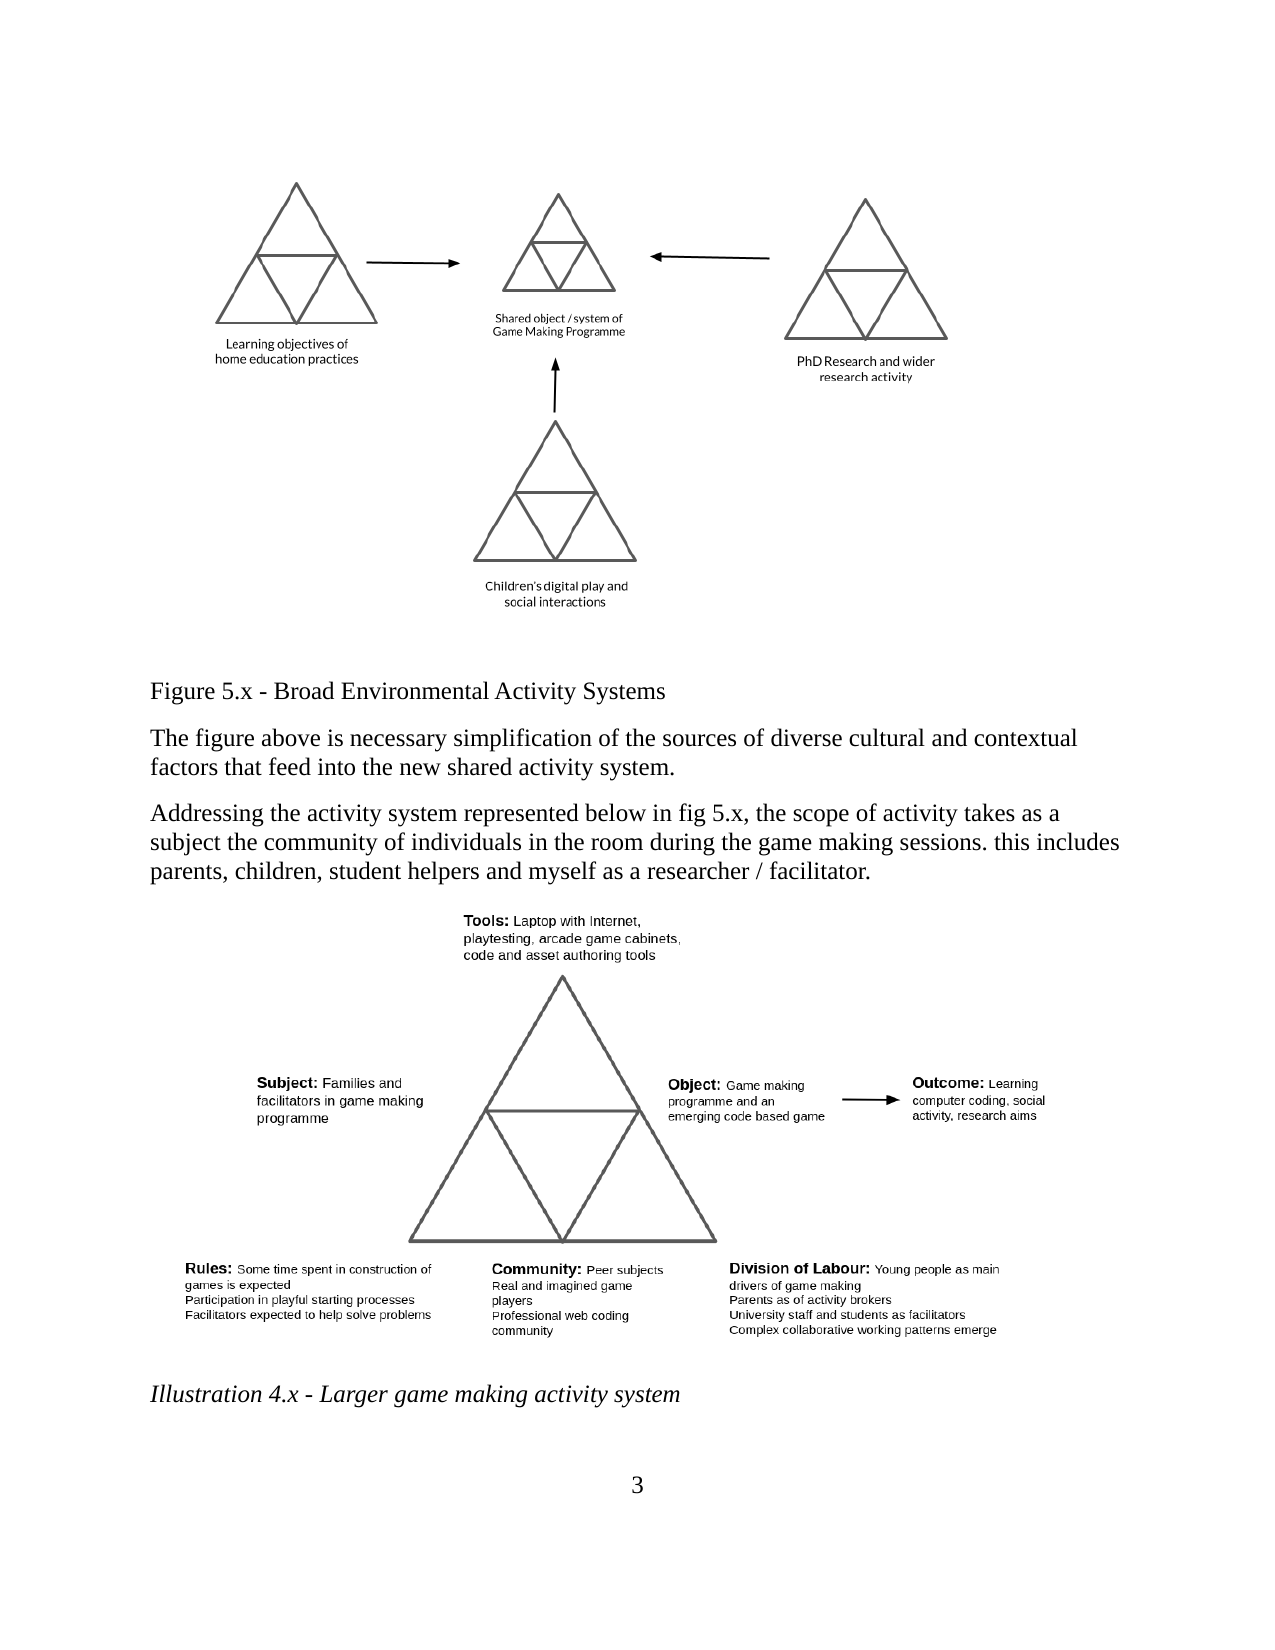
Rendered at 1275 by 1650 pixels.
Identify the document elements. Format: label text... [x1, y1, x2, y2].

picture [150, 150, 1077, 671]
text The figure above is necessary simplification of the sources of diverse cultural and contextual factors that feed into the new shared activity system. [150, 723, 1125, 781]
text Illustration 4.x - Larger game making activity system [150, 1379, 1125, 1408]
text Figure 5.x - Broad Environmental Activity Systems [150, 150, 1125, 705]
picture [150, 893, 1077, 1367]
text Addressing the activity system represented below in fig 5.x, the scope of activity takes as a subject the community of individuals in the room during the game making sessions. this includes parents, children, student helpers and myself as a researcher / facilitator. [150, 798, 1125, 885]
